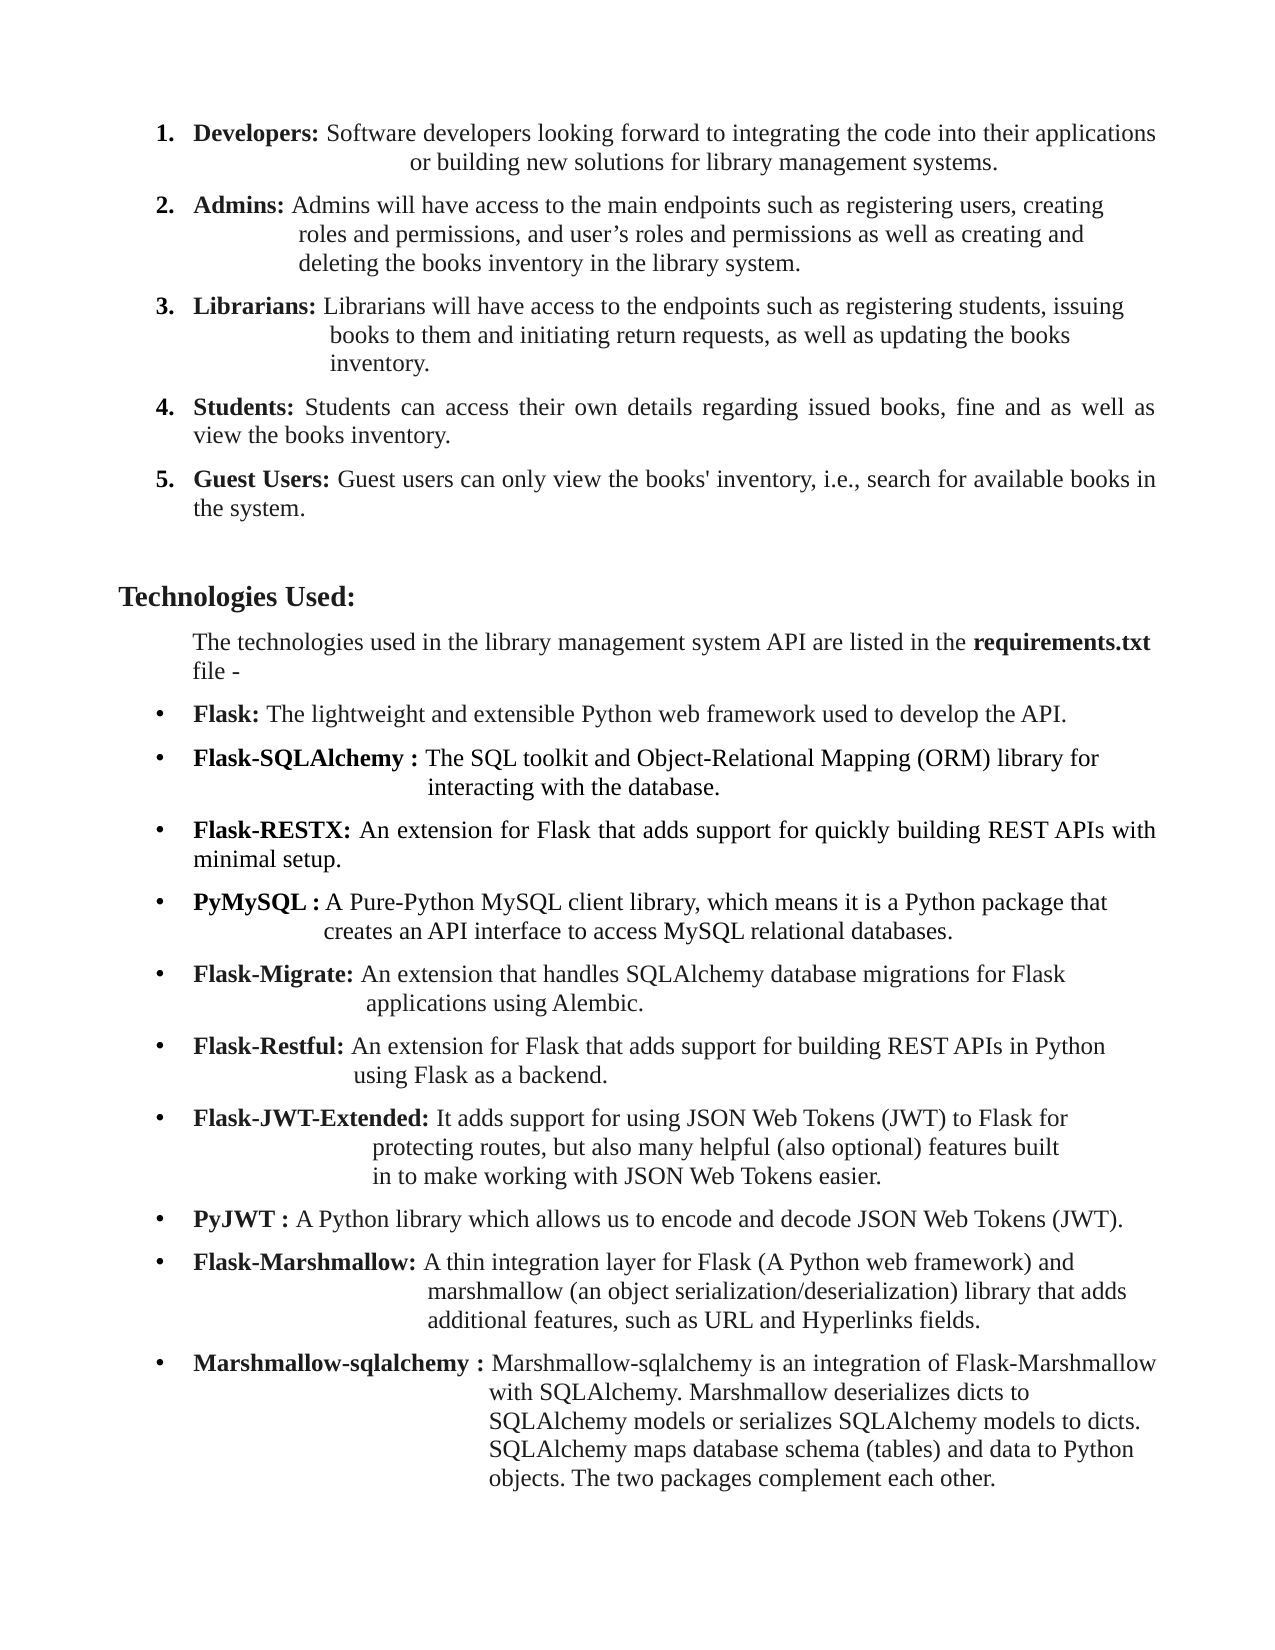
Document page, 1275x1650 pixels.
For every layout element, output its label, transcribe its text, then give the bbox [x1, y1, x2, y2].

list Flask-RESTX: An extension for Flask that adds support for quickly building REST APIs with minimal setup. [156, 815, 1157, 872]
list PyMySQL : A Pure-Python MySQL client library, which means it is a Python package that creates an API interface to access MySQL relational databases. [156, 887, 1157, 944]
list Flask: The lightweight and extensible Python web framework used to develop the API. [156, 699, 1157, 728]
list Librarians: Librarians will have access to the endpoints such as registering students, issuing books to them and initiating return requests, as well as updating the books inventory. [156, 291, 1157, 377]
list Flask-Migrate: An extension that handles SQLAlchemy database migrations for Flask applications using Alembic. [156, 959, 1157, 1017]
list PyJWT : A Python library which allows us to encode and decode JSON Web Tokens (JWT). [156, 1204, 1157, 1233]
list Marshmallow-sqlalchemy : Marshmallow-sqlalchemy is an integration of Flask-Marshmallow with SQLAlchemy. Marshmallow deserializes dicts to SQLAlchemy models or serializes SQLAlchemy models to dicts. SQLAlchemy maps database schema (tables) and data to Python objects. The two packages complement each other. [156, 1348, 1157, 1492]
list Developers: Software developers looking forward to integrating the code into their applications or building new solutions for library management systems. [156, 118, 1157, 176]
list Admins: Admins will have access to the main endpoints such as registering users, creating roles and permissions, and user’s roles and permissions as well as creating and deleting the books inventory in the library system. [156, 190, 1157, 276]
list Flask-Restful: An extension for Flask that adds support for building REST APIs in Python using Flask as a backend. [156, 1031, 1157, 1089]
list Flask-SQLAlchemy : The SQL toolkit and Object-Relational Mapping (ORM) library for interacting with the database. [156, 743, 1157, 800]
list Flask-JWT-Extended: It adds support for using JSON Web Tokens (JWT) to Flask for protecting routes, but also many helpful (also optional) features built in to make working with JSON Web Tokens easier. [156, 1103, 1157, 1189]
list Flask-Marshmallow: A thin integration layer for Flask (A Python web framework) and marshmallow (an object serialization/deserialization) library that adds additional features, such as URL and Hyperlinks fields. [156, 1247, 1157, 1334]
list Guest Users: Guest users can only view the books' inventory, i.e., search for available books in the system. [156, 464, 1157, 521]
text Technologies Used: [118, 579, 1157, 613]
list Students: Students can access their own details regarding issued books, fine and as well as view the books inventory. [156, 392, 1157, 449]
text The technologies used in the library management system API are listed in the requirements.txt file - [118, 627, 1157, 685]
